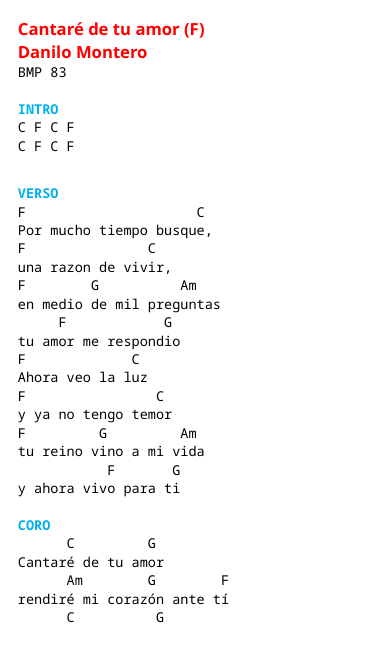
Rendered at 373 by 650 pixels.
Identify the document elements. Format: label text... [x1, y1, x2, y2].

text INTRO [18, 100, 354, 118]
text F C [18, 350, 354, 368]
text C G [18, 608, 354, 627]
text F C [18, 387, 354, 405]
text una razon de vivir, [18, 258, 354, 276]
text Am G F [18, 571, 354, 590]
text F G Am [18, 424, 354, 442]
text y ahora vivo para ti [18, 479, 354, 497]
text Danilo Montero [18, 40, 354, 63]
text tu amor me respondio [18, 332, 354, 350]
text Cantaré de tu amor [18, 553, 354, 571]
text C F C F [18, 118, 354, 137]
text Cantaré de tu amor (F) [18, 18, 354, 40]
text BMP 83 [18, 63, 354, 82]
text F C [18, 239, 354, 258]
text y ya no tengo temor [18, 405, 354, 424]
text rendiré mi corazón ante tí [18, 590, 354, 608]
text F G [18, 461, 354, 479]
text C G [18, 534, 354, 553]
text tu reino vino a mi vida [18, 442, 354, 461]
text CORO [18, 516, 354, 534]
text F G [18, 313, 354, 332]
text Por mucho tiempo busque, [18, 221, 354, 239]
text VERSO [18, 184, 354, 202]
text F C [18, 202, 354, 221]
text en medio de mil preguntas [18, 295, 354, 313]
text Ahora veo la luz [18, 368, 354, 387]
text C F C F [18, 137, 354, 155]
text F G Am [18, 276, 354, 295]
